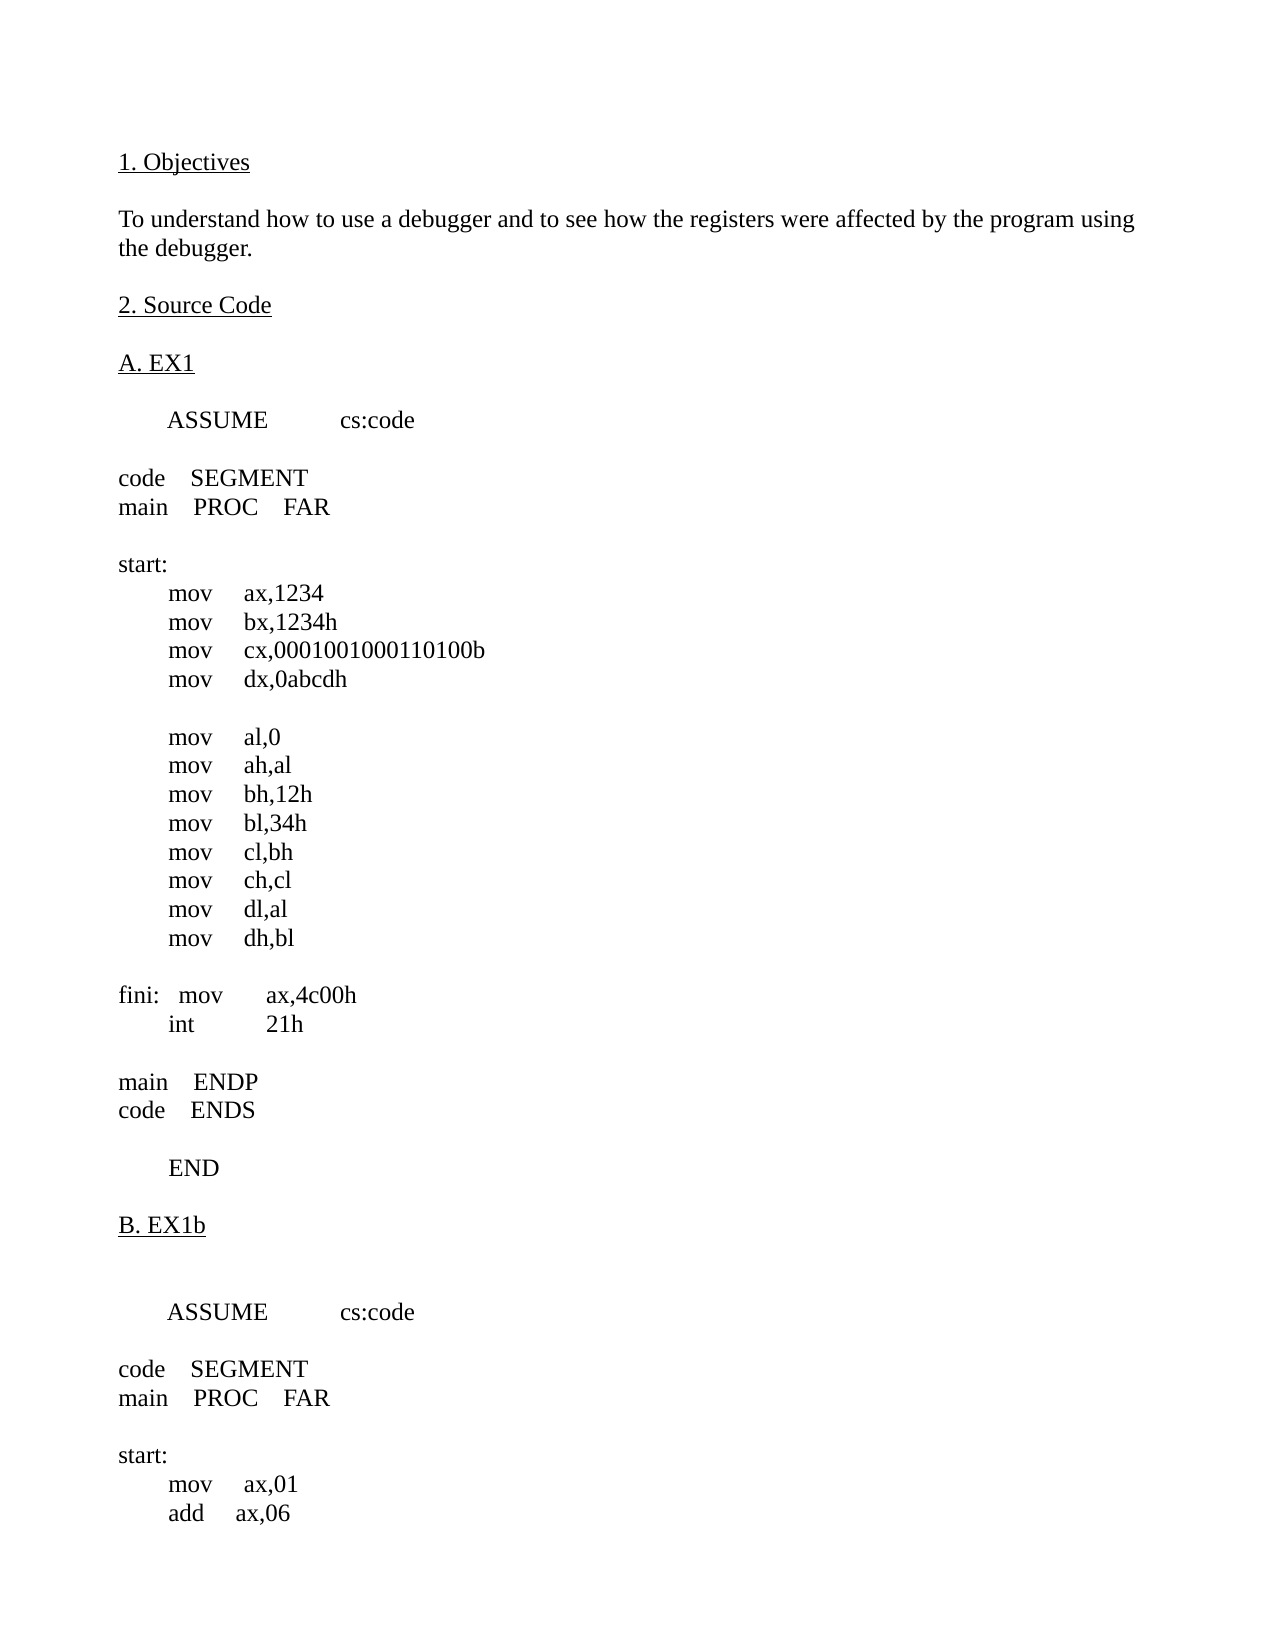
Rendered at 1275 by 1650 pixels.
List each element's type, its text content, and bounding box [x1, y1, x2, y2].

text mov cl,bh [118, 837, 1157, 866]
text mov dl,al [118, 894, 1157, 923]
text mov bl,34h [118, 808, 1157, 837]
text code ENDS [118, 1096, 1157, 1124]
text start: [118, 1441, 1157, 1469]
text mov bh,12h [118, 779, 1157, 808]
text B. EX1b [118, 1211, 1157, 1239]
text start: [118, 549, 1157, 578]
text mov ah,al [118, 751, 1157, 779]
text mov ax,1234 [118, 578, 1157, 607]
text END [118, 1153, 1157, 1182]
text mov dh,bl [118, 923, 1157, 952]
text To understand how to use a debugger and to see how the registers were affected by the program using the debugger. [118, 204, 1157, 262]
text fini: mov ax,4c00h [118, 981, 1157, 1009]
text main ENDP [118, 1067, 1157, 1096]
text code SEGMENT [118, 1354, 1157, 1383]
text mov ch,cl [118, 866, 1157, 894]
text mov dx,0abcdh [118, 664, 1157, 693]
text A. EX1 [118, 348, 1157, 377]
text ASSUME cs:code [118, 406, 1157, 434]
text ASSUME cs:code [118, 1297, 1157, 1326]
text code SEGMENT [118, 463, 1157, 492]
text main PROC FAR [118, 492, 1157, 521]
text mov cx,0001001000110100b [118, 636, 1157, 664]
text main PROC FAR [118, 1383, 1157, 1412]
text int 21h [118, 1009, 1157, 1038]
text mov al,0 [118, 722, 1157, 751]
text mov ax,01 [118, 1469, 1157, 1498]
text 1. Objectives [118, 147, 1157, 176]
text add ax,06 [118, 1498, 1157, 1527]
text mov bx,1234h [118, 607, 1157, 636]
text 2. Source Code [118, 291, 1157, 319]
